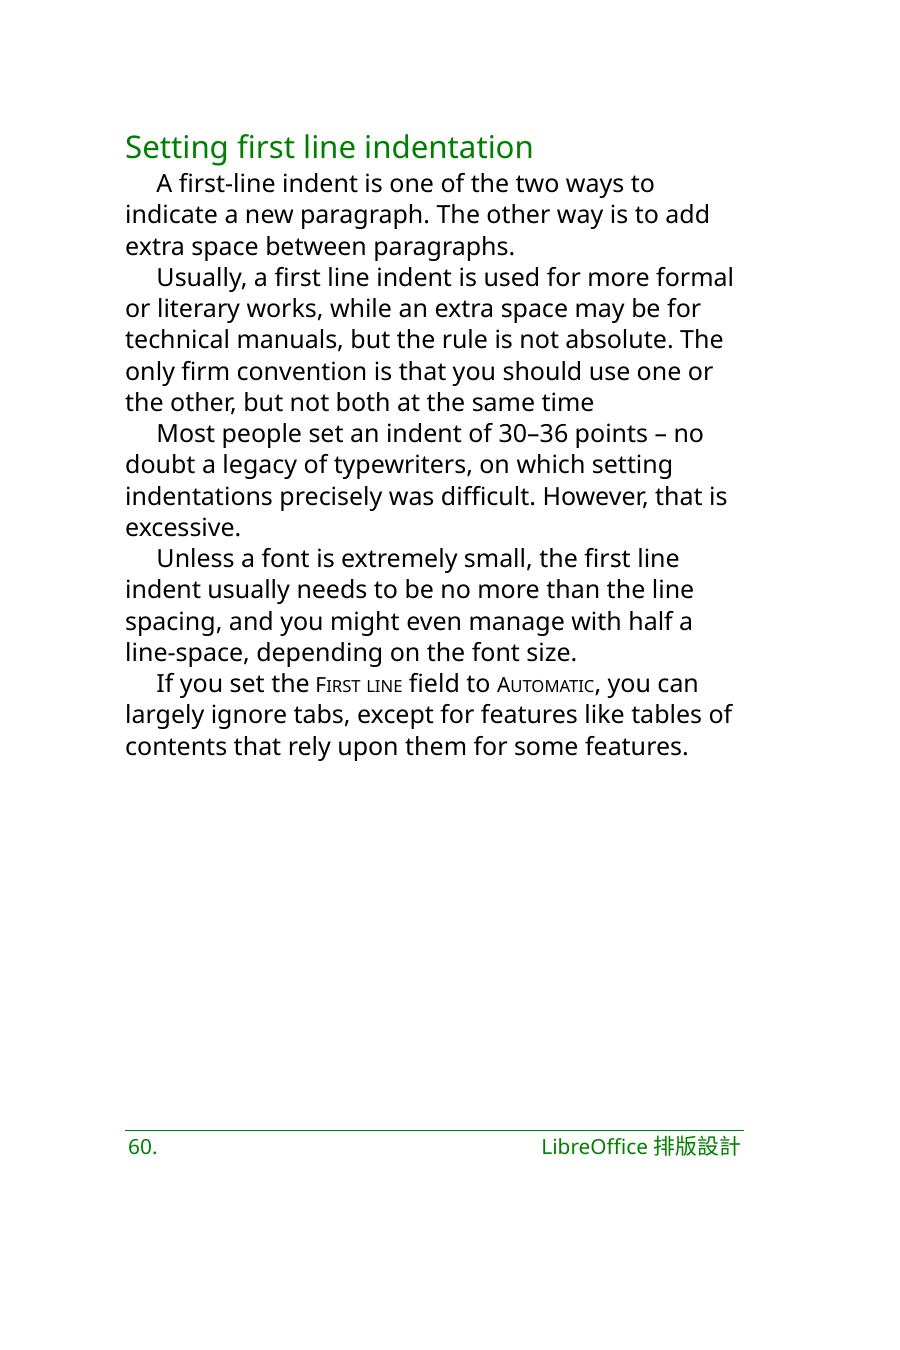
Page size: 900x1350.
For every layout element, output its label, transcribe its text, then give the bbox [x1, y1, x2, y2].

text Usually, a first line indent is used for more formal or literary works, while an extra space may be for technical manuals, but the rule is not absolute. The only firm convention is that you should use one or the other, but not both at the same time [125, 261, 744, 418]
text Unless a font is extremely small, the first line indent usually needs to be no more than the line spacing, and you might even manage with half a line-space, depending on the font size. [125, 543, 744, 668]
text If you set the First line field to Automatic, you can largely ignore tabs, except for features like tables of contents that rely upon them for some features. [125, 668, 744, 761]
subtitle Setting first line indentation [125, 125, 744, 168]
text A first-line indent is one of the two ways to indicate a new paragraph. The other way is to add extra space between paragraphs. [125, 168, 744, 261]
text Most people set an indent of 30–36 points – no doubt a legacy of typewriters, on which setting indentations precisely was difficult. However, that is excessive. [125, 418, 744, 543]
